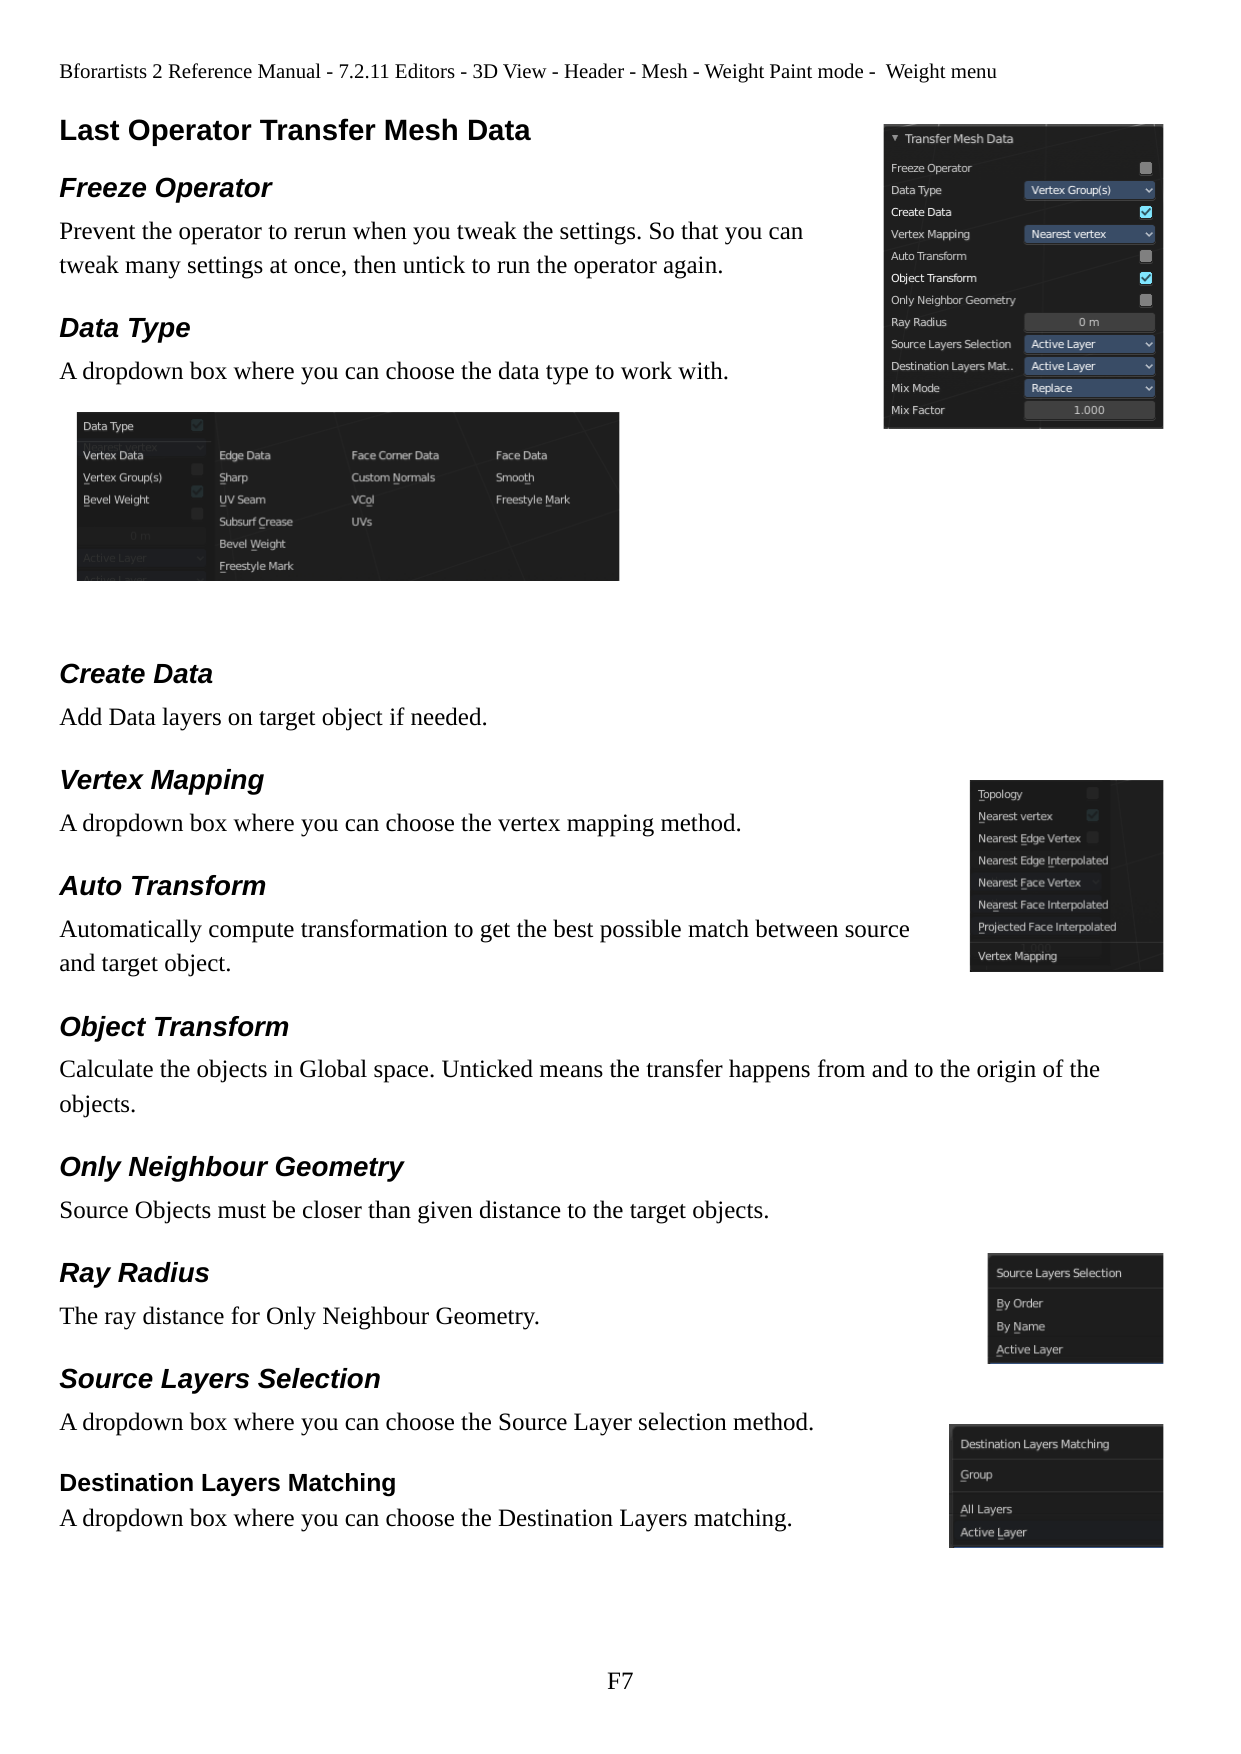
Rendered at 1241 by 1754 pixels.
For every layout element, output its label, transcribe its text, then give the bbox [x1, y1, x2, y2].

subtitle Object Transform [59, 1010, 1181, 1042]
text Source Objects must be closer than given distance to the target objects. [59, 1195, 1181, 1223]
text A dropdown box where you can choose the data type to work with. [59, 356, 883, 385]
subtitle [1164, 869, 1181, 901]
text Calculate the objects in Global space. Unticked means the transfer happens from and to the origin of the objects. [59, 1054, 1181, 1118]
subtitle Data Type [59, 312, 883, 344]
picture [76, 412, 620, 581]
picture [949, 1424, 1164, 1548]
text A dropdown box where you can choose the Destination Layers matching. [59, 1503, 949, 1532]
text Prevent the operator to rerun when you tweak the settings. So that you can tweak many settings at once, then untick to run the operator again. [59, 216, 883, 279]
text A dropdown box where you can choose the vertex mapping method. [59, 808, 969, 837]
subtitle Create Data [59, 658, 1181, 689]
text A dropdown box where you can choose the Source Layer selection method. [59, 1407, 1181, 1435]
text Add Data layers on target object if needed. [59, 702, 1181, 731]
subtitle Freeze Operator [59, 171, 883, 203]
subtitle [1164, 1256, 1181, 1288]
subtitle [1164, 171, 1181, 203]
picture [969, 780, 1164, 972]
picture [883, 124, 1164, 429]
subtitle Last Operator Transfer Mesh Data [59, 113, 1181, 146]
subtitle Vertex Mapping [59, 764, 1181, 796]
picture [987, 1253, 1164, 1364]
subtitle Ray Radius [59, 1256, 987, 1288]
subtitle [1164, 312, 1181, 344]
subtitle Auto Transform [59, 869, 969, 901]
subtitle Only Neighbour Geometry [59, 1150, 1181, 1182]
text Automatically compute transformation to get the best possible match between source and target object. [59, 914, 1181, 977]
subtitle Source Layers Selection [59, 1362, 1181, 1394]
subtitle Destination Layers Matching [59, 1468, 949, 1497]
text The ray distance for Only Neighbour Geometry. [59, 1301, 987, 1329]
